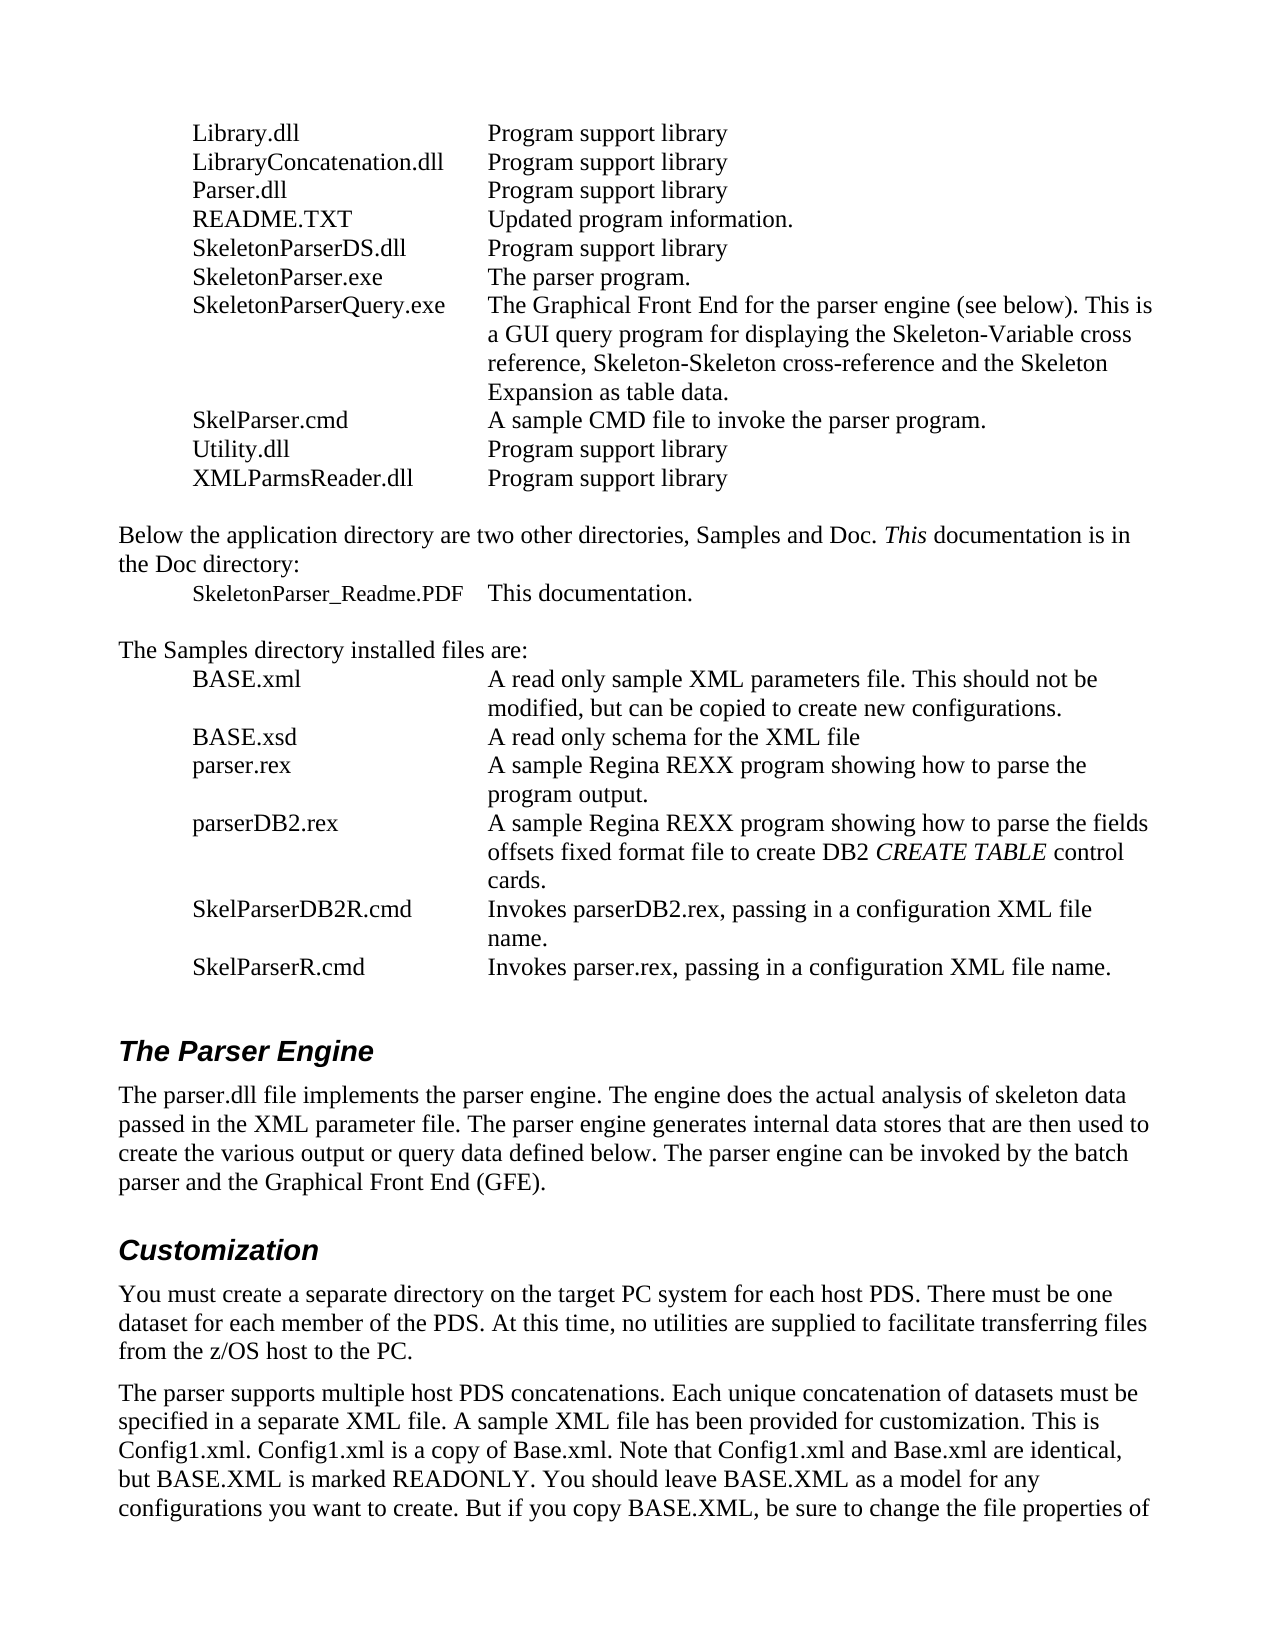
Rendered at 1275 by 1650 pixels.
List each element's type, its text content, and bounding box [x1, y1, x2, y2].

text parserDB2.rex A sample Regina REXX program showing how to parse the fields offsets fixed format file to create DB2 CREATE TABLE control cards. [192, 808, 1157, 894]
text SkeletonParser.exe The parser program. [192, 262, 1157, 291]
text README.TXT Updated program information. [192, 204, 1157, 233]
text XMLParmsReader.dll Program support library [192, 463, 1157, 492]
text parser.rex A sample Regina REXX program showing how to parse the program output. [192, 751, 1157, 808]
text SkelParser.cmd A sample CMD file to invoke the parser program. [192, 406, 1157, 434]
text Utility.dll Program support library [192, 434, 1157, 463]
text The parser supports multiple host PDS concatenations. Each unique concatenation of datasets must be specified in a separate XML file. A sample XML file has been provided for customization. This is Config1.xml. Config1.xml is a copy of Base.xml. Note that Config1.xml and Base.xml are identical, but BASE.XML is marked READONLY. You should leave BASE.XML as a model for any configurations you want to create. But if you copy BASE.XML, be sure to change the file properties of [118, 1378, 1157, 1521]
text LibraryConcatenation.dll Program support library [192, 147, 1157, 176]
text BASE.xml A read only sample XML parameters file. This should not be modified, but can be copied to create new configurations. [192, 664, 1157, 722]
text Library.dll Program support library [192, 118, 1157, 147]
text SkelParserDB2R.cmd Invokes parserDB2.rex, passing in a configuration XML file name. [192, 894, 1157, 952]
text The parser.dll file implements the parser engine. The engine does the actual analysis of skeleton data passed in the XML parameter file. The parser engine generates internal data stores that are then used to create the various output or query data defined below. The parser engine can be invoked by the batch parser and the Graphical Front End (GFE). [118, 1080, 1157, 1195]
subtitle Customization [118, 1233, 1157, 1266]
text SkeletonParserQuery.exe The Graphical Front End for the parser engine (see below). This is a GUI query program for displaying the Skeleton-Variable cross reference, Skeleton-Skeleton cross-reference and the Skeleton Expansion as table data. [192, 291, 1157, 406]
text SkeletonParser_Readme.PDF This documentation. [118, 578, 1157, 607]
text The Samples directory installed files are: [118, 636, 1157, 664]
text SkeletonParserDS.dll Program support library [192, 233, 1157, 262]
text Parser.dll Program support library [192, 176, 1157, 204]
text SkelParserR.cmd Invokes parser.rex, passing in a configuration XML file name. [192, 952, 1157, 981]
subtitle The Parser Engine [118, 1034, 1157, 1068]
text BASE.xsd A read only schema for the XML file [192, 722, 1157, 751]
text Below the application directory are two other directories, Samples and Doc. This documentation is in the Doc directory: [118, 521, 1157, 578]
text You must create a separate directory on the target PC system for each host PDS. There must be one dataset for each member of the PDS. At this time, no utilities are supplied to facilitate transferring files from the z/OS host to the PC. [118, 1279, 1157, 1365]
